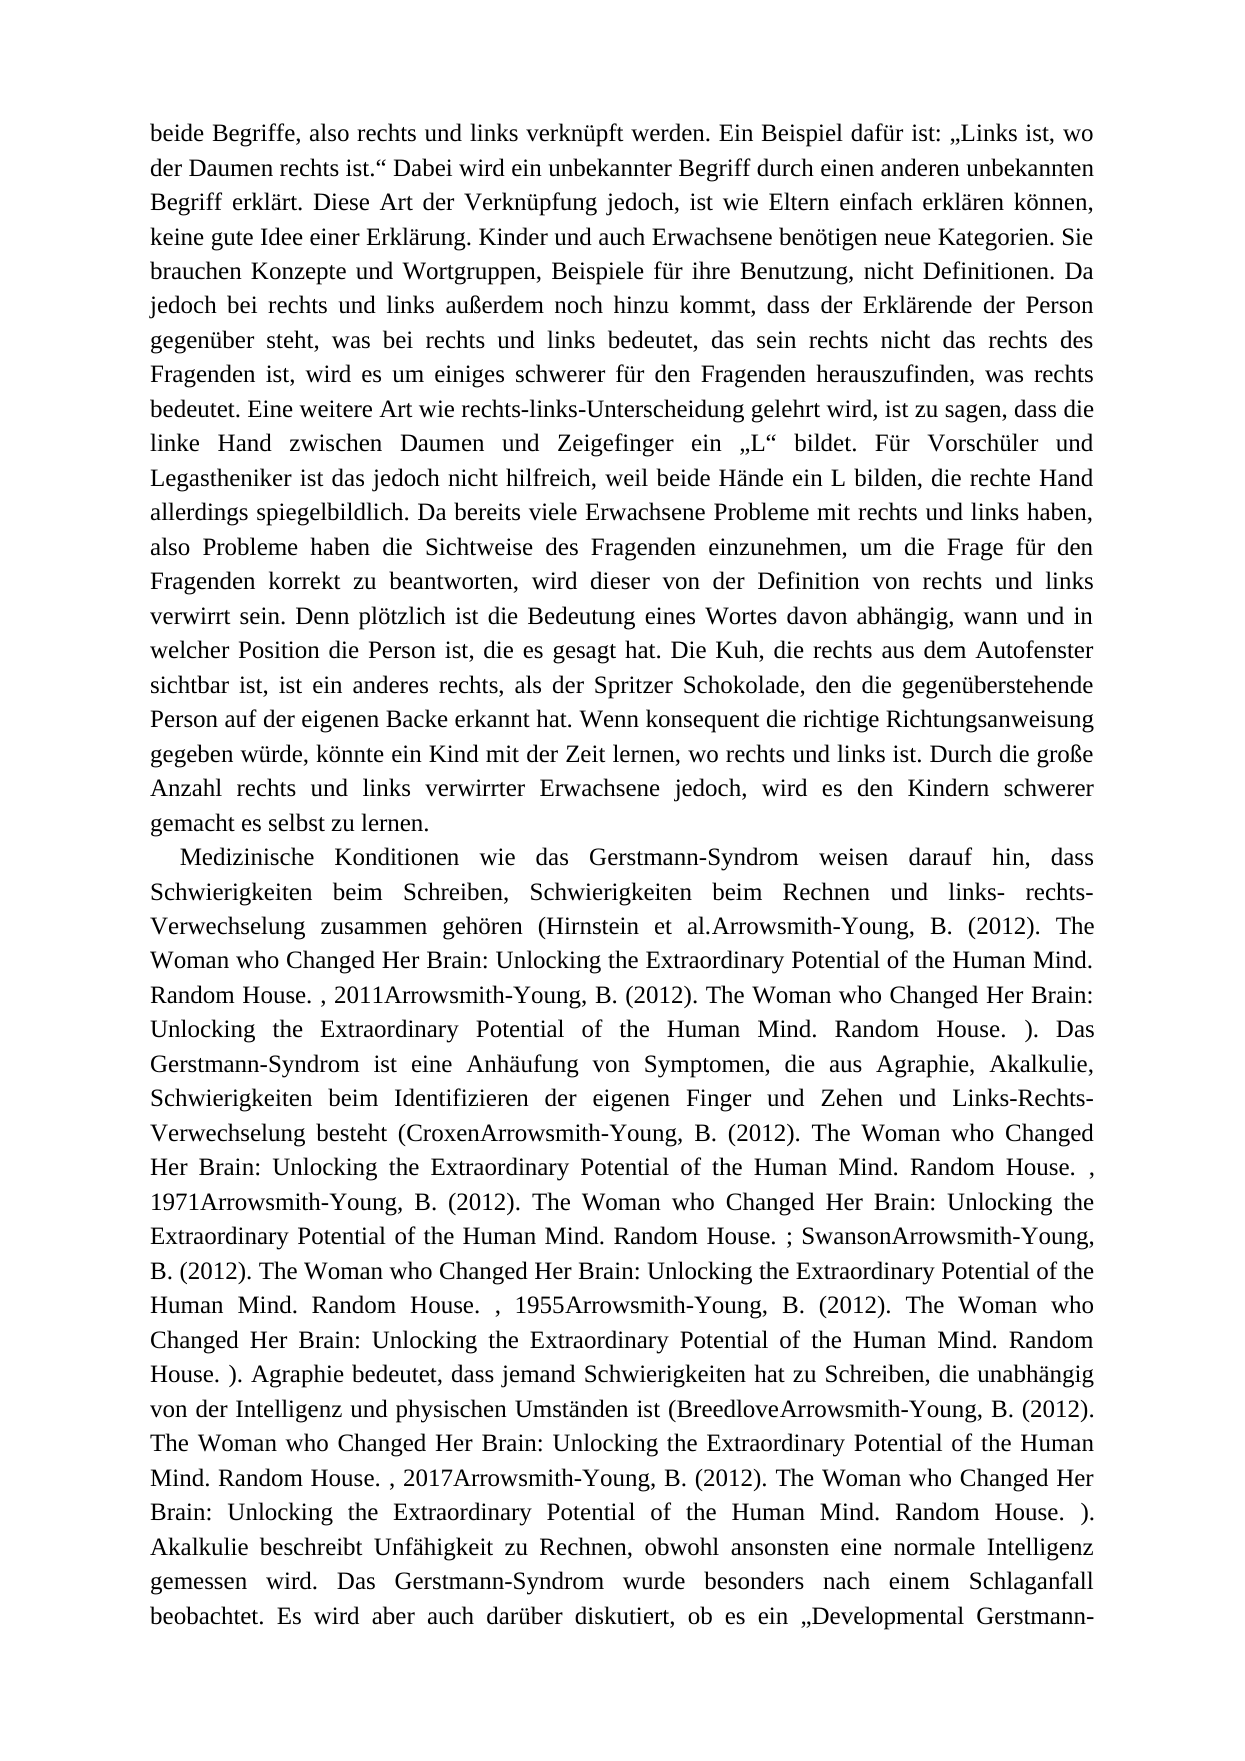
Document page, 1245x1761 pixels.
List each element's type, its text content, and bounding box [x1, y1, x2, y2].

text beide Begriffe, also rechts und links verknüpft werden. Ein Beispiel dafür ist: „Links ist, wo der Daumen rechts ist.“ Dabei wird ein unbekannter Begriff durch einen anderen unbekannten Begriff erklärt. Diese Art der Verknüpfung jedoch, ist wie Eltern einfach erklären können, keine gute Idee einer Erklärung. Kinder und auch Erwachsene benötigen neue Kategorien. Sie brauchen Konzepte und Wortgruppen, Beispiele für ihre Benutzung, nicht Definitionen. Da jedoch bei rechts und links außerdem noch hinzu kommt, dass der Erklärende der Person gegenüber steht, was bei rechts und links bedeutet, das sein rechts nicht das rechts des Fragenden ist, wird es um einiges schwerer für den Fragenden herauszufinden, was rechts bedeutet. Eine weitere Art wie rechts-links-Unterscheidung gelehrt wird, ist zu sagen, dass die linke Hand zwischen Daumen und Zeigefinger ein „L“ bildet. Für Vorschüler und Legastheniker ist das jedoch nicht hilfreich, weil beide Hände ein L bilden, die rechte Hand allerdings spiegelbildlich. Da bereits viele Erwachsene Probleme mit rechts und links haben, also Probleme haben die Sichtweise des Fragenden einzunehmen, um die Frage für den Fragenden korrekt zu beantworten, wird dieser von der Definition von rechts und links verwirrt sein. Denn plötzlich ist die Bedeutung eines Wortes davon abhängig, wann und in welcher Position die Person ist, die es gesagt hat. Die Kuh, die rechts aus dem Autofenster sichtbar ist, ist ein anderes rechts, als der Spritzer Schokolade, den die gegenüberstehende Person auf der eigenen Backe erkannt hat. Wenn konsequent die richtige Richtungsanweisung gegeben würde, könnte ein Kind mit der Zeit lernen, wo rechts und links ist. Durch die große Anzahl rechts und links verwirrter Erwachsene jedoch, wird es den Kindern schwerer gemacht es selbst zu lernen. [150, 118, 1095, 836]
text Medizinische Konditionen wie das Gerstmann-Syndrom weisen darauf hin, dass Schwierigkeiten beim Schreiben, Schwierigkeiten beim Rechnen und links- rechts-Verwechselung zusammen gehören (Hirnstein et al. Arrowsmith-Young, B. (2012). The Woman who Changed Her Brain: Unlocking the Extraordinary Potential of the Human Mind. Random House. , 2011 Arrowsmith-Young, B. (2012). The Woman who Changed Her Brain: Unlocking the Extraordinary Potential of the Human Mind. Random House. ). Das Gerstmann-Syndrom ist eine Anhäufung von Symptomen, die aus Agraphie, Akalkulie, Schwierigkeiten beim Identifizieren der eigenen Finger und Zehen und Links-Rechts-Verwechselung besteht (Croxen Arrowsmith-Young, B. (2012). The Woman who Changed Her Brain: Unlocking the Extraordinary Potential of the Human Mind. Random House. , 1971 Arrowsmith-Young, B. (2012). The Woman who Changed Her Brain: Unlocking the Extraordinary Potential of the Human Mind. Random House. ; Swanson Arrowsmith-Young, B. (2012). The Woman who Changed Her Brain: Unlocking the Extraordinary Potential of the Human Mind. Random House. , 1955 Arrowsmith-Young, B. (2012). The Woman who Changed Her Brain: Unlocking the Extraordinary Potential of the Human Mind. Random House. ). Agraphie bedeutet, dass jemand Schwierigkeiten hat zu Schreiben, die unabhängig von der Intelligenz und physischen Umständen ist (Breedlove Arrowsmith-Young, B. (2012). The Woman who Changed Her Brain: Unlocking the Extraordinary Potential of the Human Mind. Random House. , 2017 Arrowsmith-Young, B. (2012). The Woman who Changed Her Brain: Unlocking the Extraordinary Potential of the Human Mind. Random House. ). Akalkulie beschreibt Unfähigkeit zu Rechnen, obwohl ansonsten eine normale Intelligenz gemessen wird. Das Gerstmann-Syndrom wurde besonders nach einem Schlaganfall beobachtet. Es wird aber auch darüber diskutiert, ob es ein „Developmental Gerstmann- [150, 842, 1095, 1629]
